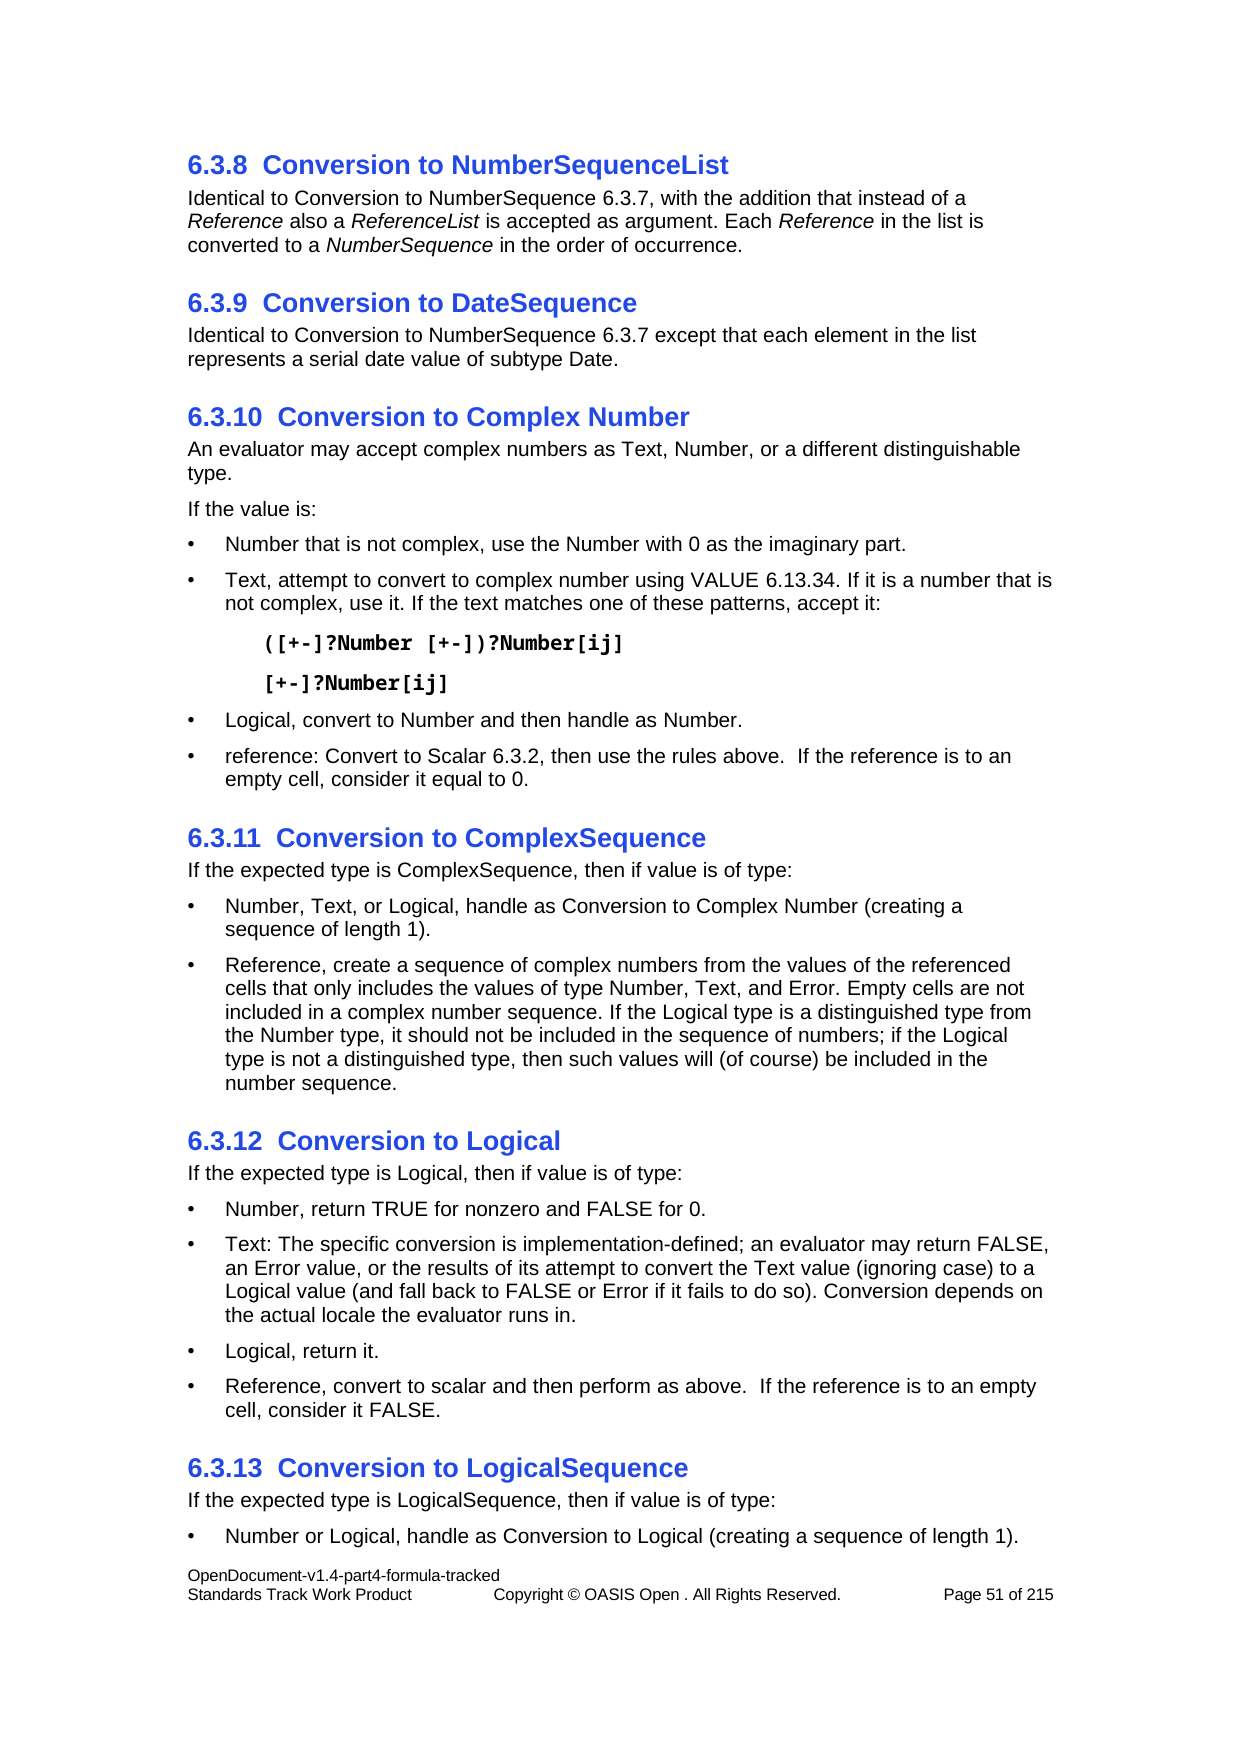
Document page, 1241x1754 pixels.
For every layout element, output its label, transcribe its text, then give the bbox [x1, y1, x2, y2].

list Logical, return it. [187, 1339, 1053, 1363]
list Logical, convert to Number and then handle as Number. [187, 709, 1053, 732]
list Number or Logical, handle as Conversion to Logical (creating a sequence of length 1). [187, 1524, 1053, 1548]
subtitle Conversion to Logical [187, 1126, 1053, 1156]
text If the value is: [187, 497, 1053, 521]
text [+-]?Number[ij] [187, 668, 1053, 697]
text If the expected type is Logical, then if value is of type: [187, 1162, 1053, 1185]
list Number, return TRUE for nonzero and FALSE for 0. [187, 1197, 1053, 1221]
subtitle Conversion to Complex Number [187, 402, 1053, 432]
text Identical to Conversion to NumberSequence 6.3.7 except that each element in the list represents a serial date value of subtype Date. [187, 324, 1053, 371]
list Reference, convert to scalar and then perform as above. If the reference is to an empty cell, consider it FALSE. [187, 1375, 1053, 1422]
text If the expected type is ComplexSequence, then if value is of type: [187, 858, 1053, 882]
subtitle Conversion to DateSequence [187, 288, 1053, 318]
list Text: The specific conversion is implementation-defined; an evaluator may return FALSE, an Error value, or the results of its attempt to convert the Text value (ignoring case) to a Logical value (and fall back to FALSE or Error if it fails to do so). Conversion depends on the actual locale the evaluator runs in. [187, 1233, 1053, 1327]
text An evaluator may accept complex numbers as Text, Number, or a different distinguishable type. [187, 438, 1053, 485]
list reference: Convert to Scalar 6.3.2, then use the rules above. If the reference is to an empty cell, consider it equal to 0. [187, 744, 1053, 791]
list Number that is not complex, use the Number with 0 as the imaginary part. [187, 533, 1053, 556]
list Number, Text, or Logical, handle as Conversion to Complex Number (creating a sequence of length 1). [187, 894, 1053, 941]
subtitle Conversion to ComplexSequence [187, 822, 1053, 852]
subtitle Conversion to NumberSequenceList [187, 150, 1053, 180]
text ([+-]?Number [+-])?Number[ij] [187, 627, 1053, 656]
text Identical to Conversion to NumberSequence 6.3.7, with the addition that instead of a Reference also a ReferenceList is accepted as argument. Each Reference in the list is converted to a NumberSequence in the order of occurrence. [187, 186, 1053, 257]
list Reference, create a sequence of complex numbers from the values of the referenced cells that only includes the values of type Number, Text, and Error. Empty cells are not included in a complex number sequence. If the Logical type is a distinguished type from the Number type, it should not be included in the sequence of numbers; if the Logical type is not a distinguished type, then such values will (of course) be included in the number sequence. [187, 953, 1053, 1094]
subtitle Conversion to LogicalSequence [187, 1453, 1053, 1483]
list Text, attempt to convert to complex number using VALUE 6.13.34. If it is a number that is not complex, use it. If the text matches one of these patterns, accept it: [187, 568, 1053, 615]
text If the expected type is LogicalSequence, then if value is of type: [187, 1489, 1053, 1512]
